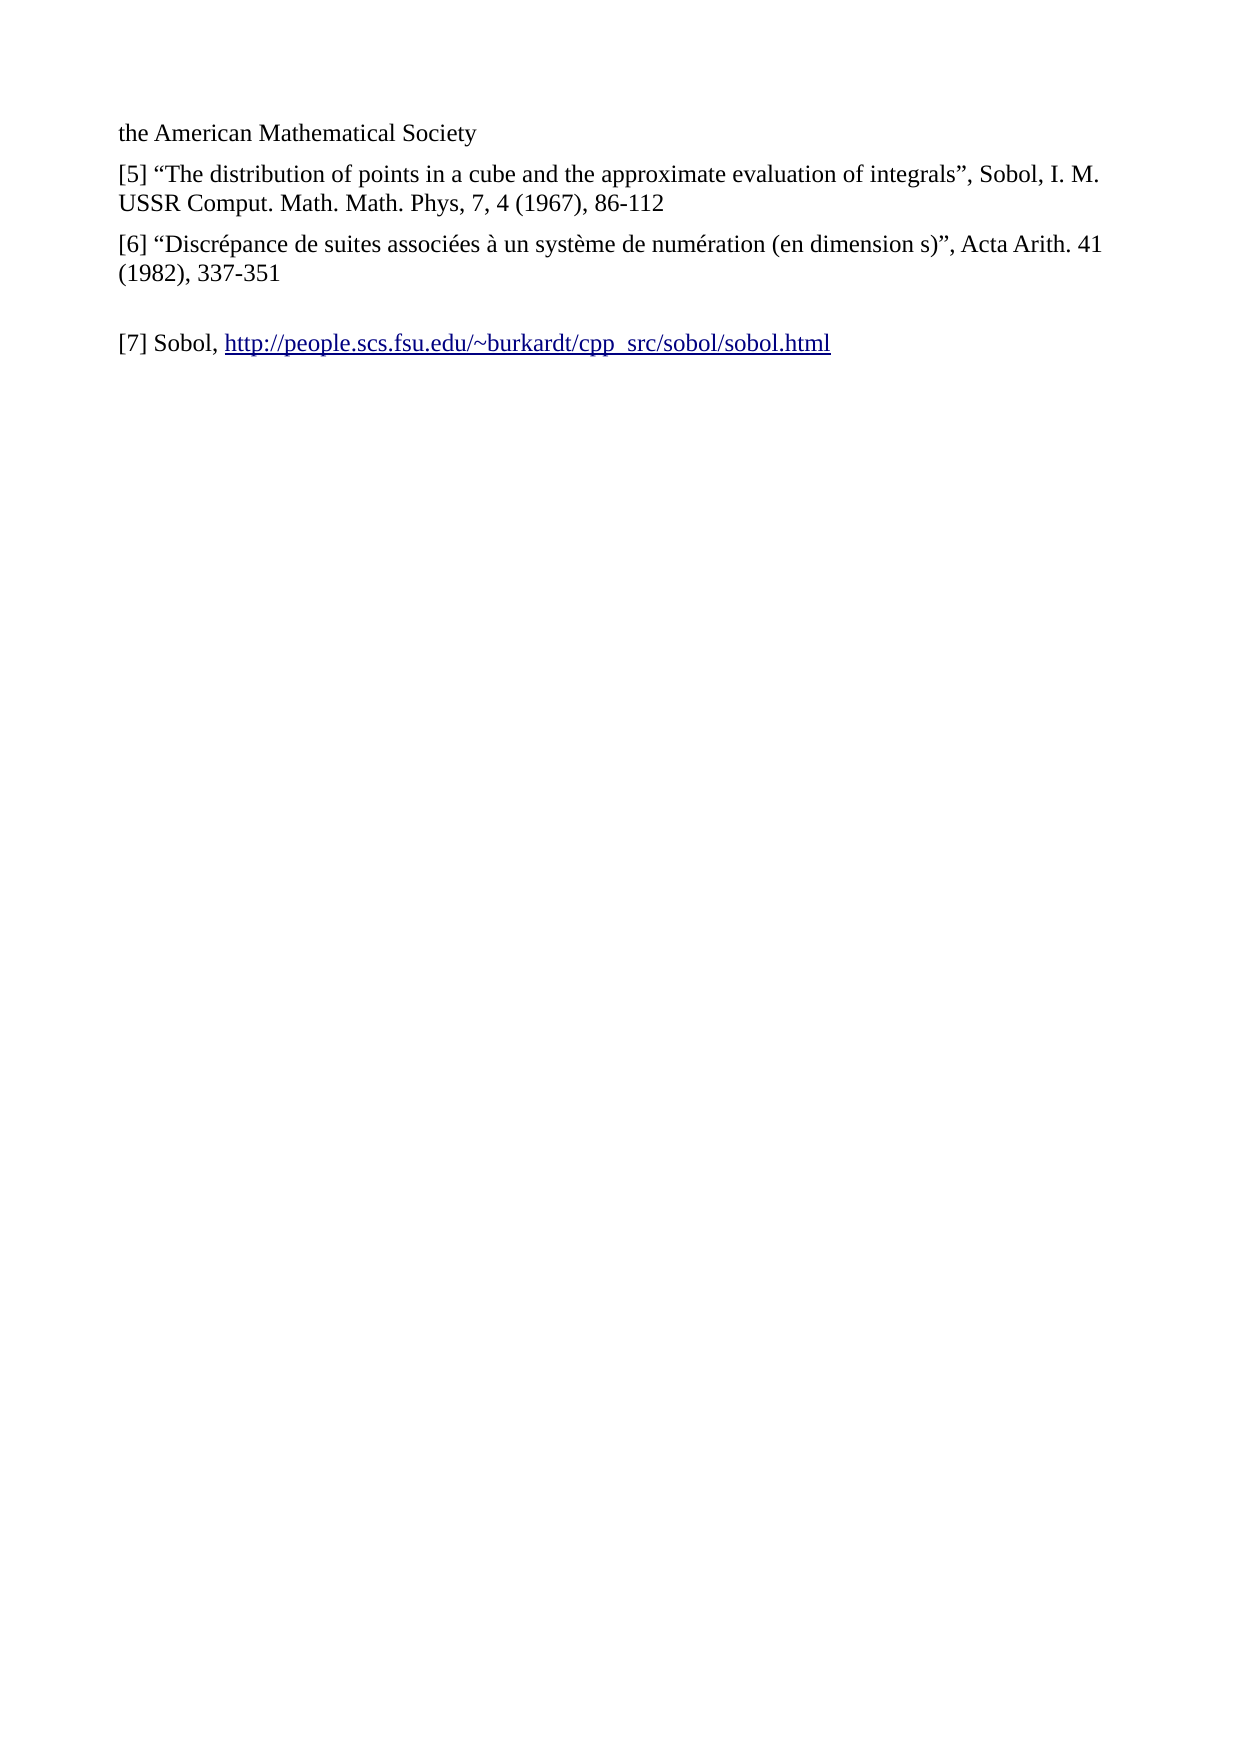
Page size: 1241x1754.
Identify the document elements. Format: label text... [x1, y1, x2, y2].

text [7] Sobol, http://people.scs.fsu.edu/~burkardt/cpp_src/sobol/sobol.html [118, 328, 1122, 357]
text [6] “Discrépance de suites associées à un système de numération (en dimension s)”, Acta Arith. 41 (1982), 337-351 [118, 229, 1122, 287]
text [5] “The distribution of points in a cube and the approximate evaluation of integrals”, Sobol, I. M. USSR Comput. Math. Math. Phys, 7, 4 (1967), 86-112 [118, 159, 1122, 217]
text the American Mathematical Society [118, 118, 1122, 147]
